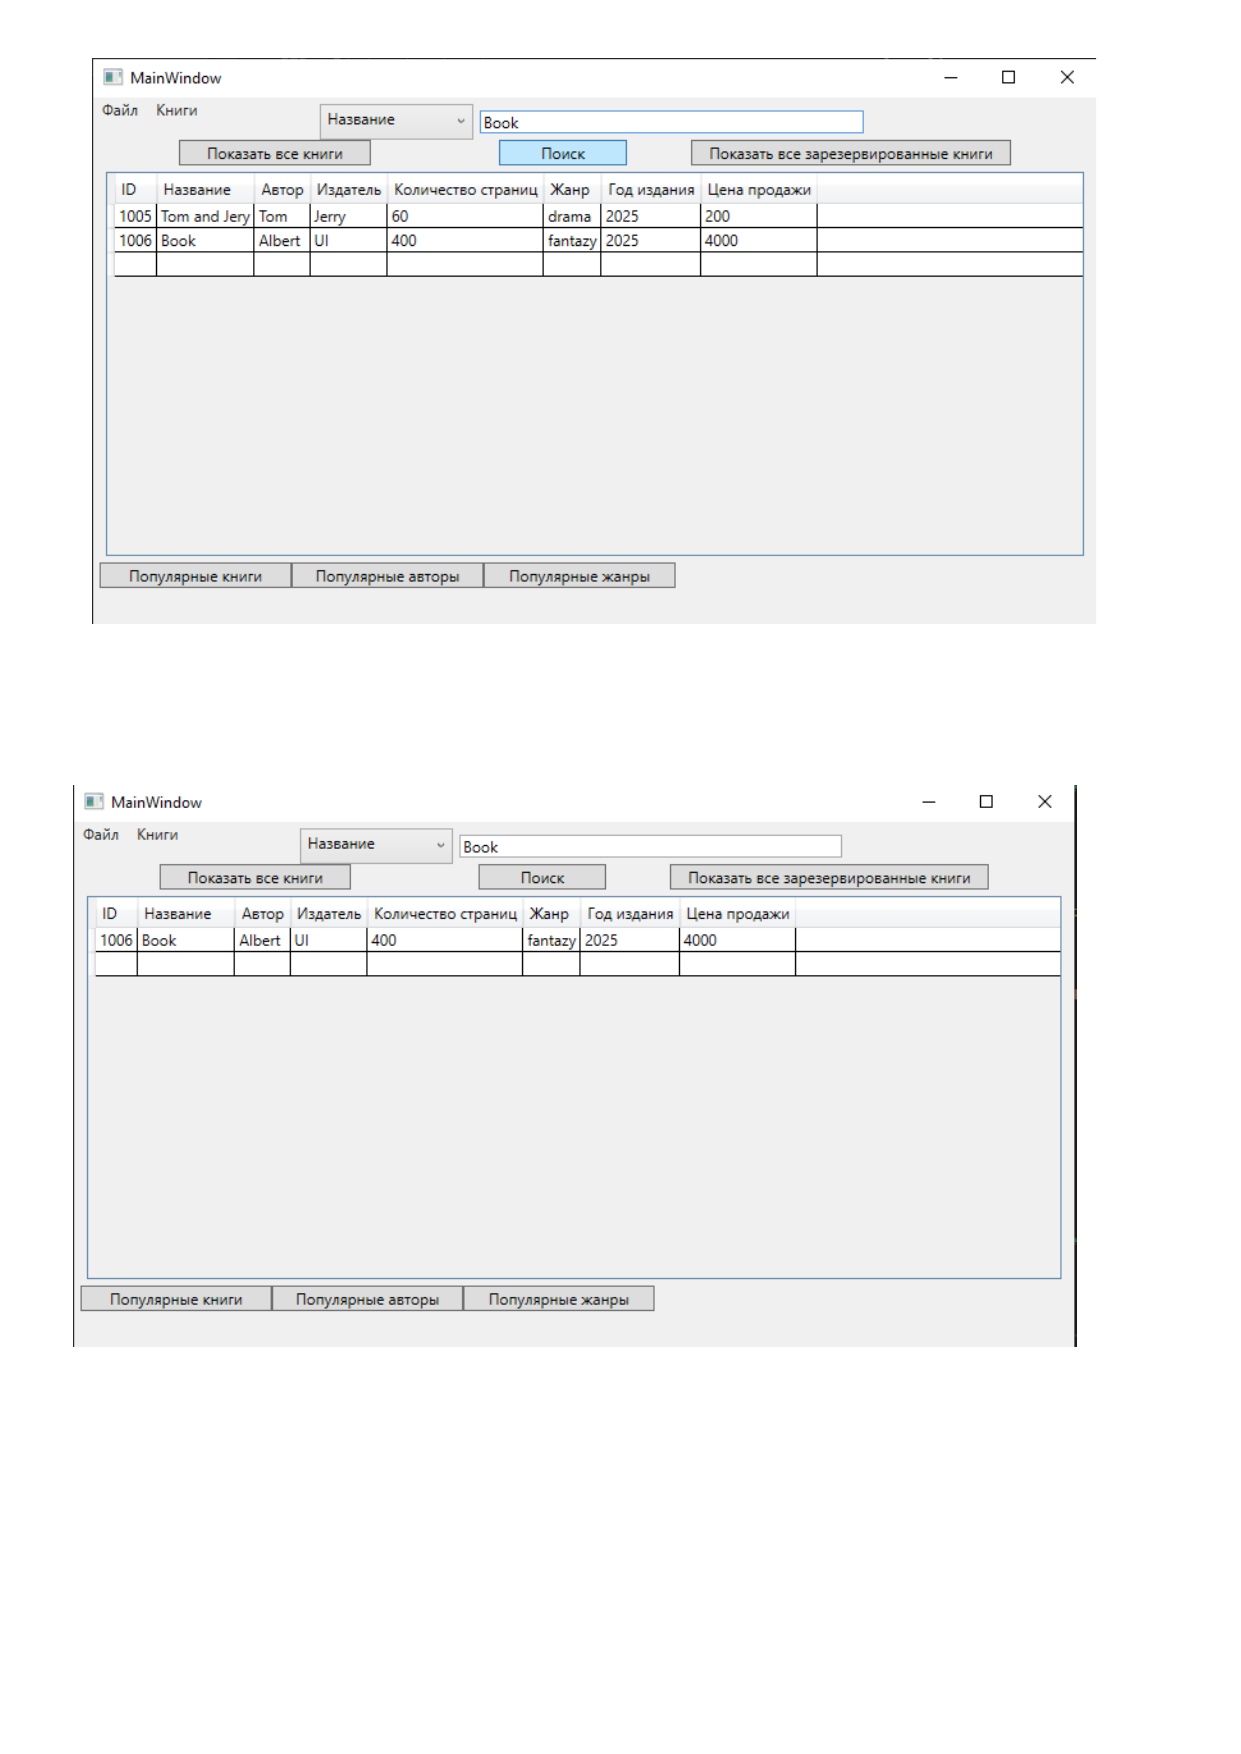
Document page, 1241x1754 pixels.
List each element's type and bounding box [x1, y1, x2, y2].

picture [92, 58, 1097, 624]
picture [73, 785, 1077, 1347]
